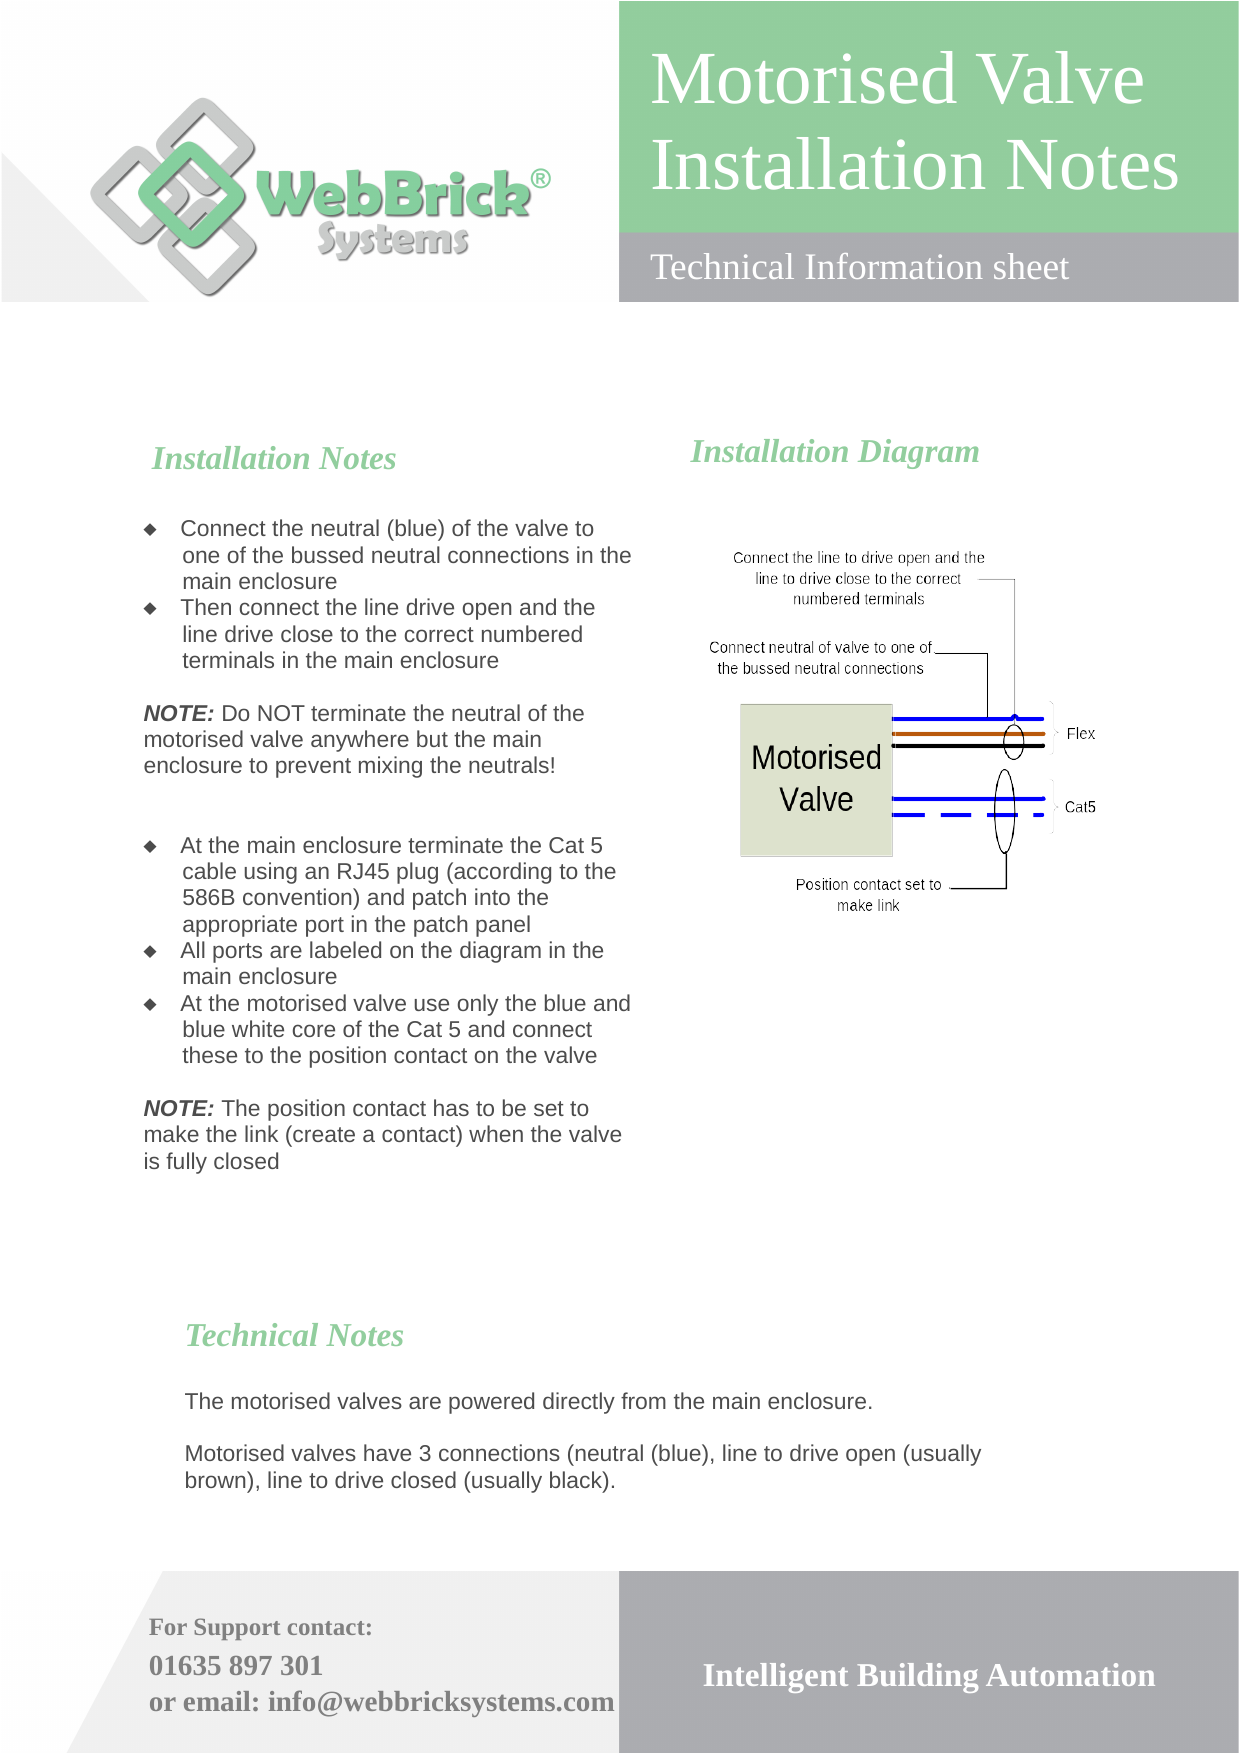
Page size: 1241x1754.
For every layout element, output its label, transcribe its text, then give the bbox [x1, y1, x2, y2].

text 01635 897 301 [148, 1648, 659, 1681]
list NOTE: The position contact has to be set to make the link (create a contact) when the valve is fully closed [143, 1095, 636, 1174]
text Motorised Valve Installation Notes [650, 33, 1209, 206]
text Technical Notes [184, 1316, 1020, 1354]
list Connect the neutral (blue) of the valve to one of the bussed neutral connections in the main enclosure [143, 515, 636, 594]
text Installation Notes [143, 439, 636, 477]
text Technical Information sheet [650, 244, 1209, 286]
text Installation Diagram [674, 431, 1120, 469]
list At the motorised valve use only the blue and blue white core of the Cat 5 and connect these to the position contact on the valve [143, 990, 636, 1069]
text For Support contact: [148, 1612, 659, 1641]
text or email: info@webbricksystems.com [148, 1684, 659, 1717]
list Then connect the line drive open and the line drive close to the correct numbered terminals in the main enclosure [143, 594, 636, 673]
text The motorised valves are powered directly from the main enclosure. [184, 1388, 1020, 1414]
picture [1, 1, 1239, 302]
text Motorised valves have 3 connections (neutral (blue), line to drive open (usually brown), line to drive closed (usually black). [184, 1440, 1020, 1493]
text Intelligent Building Automation [635, 1656, 1223, 1694]
list At the main enclosure terminate the Cat 5 cable using an RJ45 plug (according to the 586B convention) and patch into the appropriate port in the patch panel [143, 832, 636, 937]
text NOTE: Do NOT terminate the neutral of the motorised valve anywhere but the main enclosure to prevent mixing the neutrals! [143, 700, 636, 779]
list All ports are labeled on the diagram in the main enclosure [143, 937, 636, 990]
picture [1, 1571, 1239, 1753]
